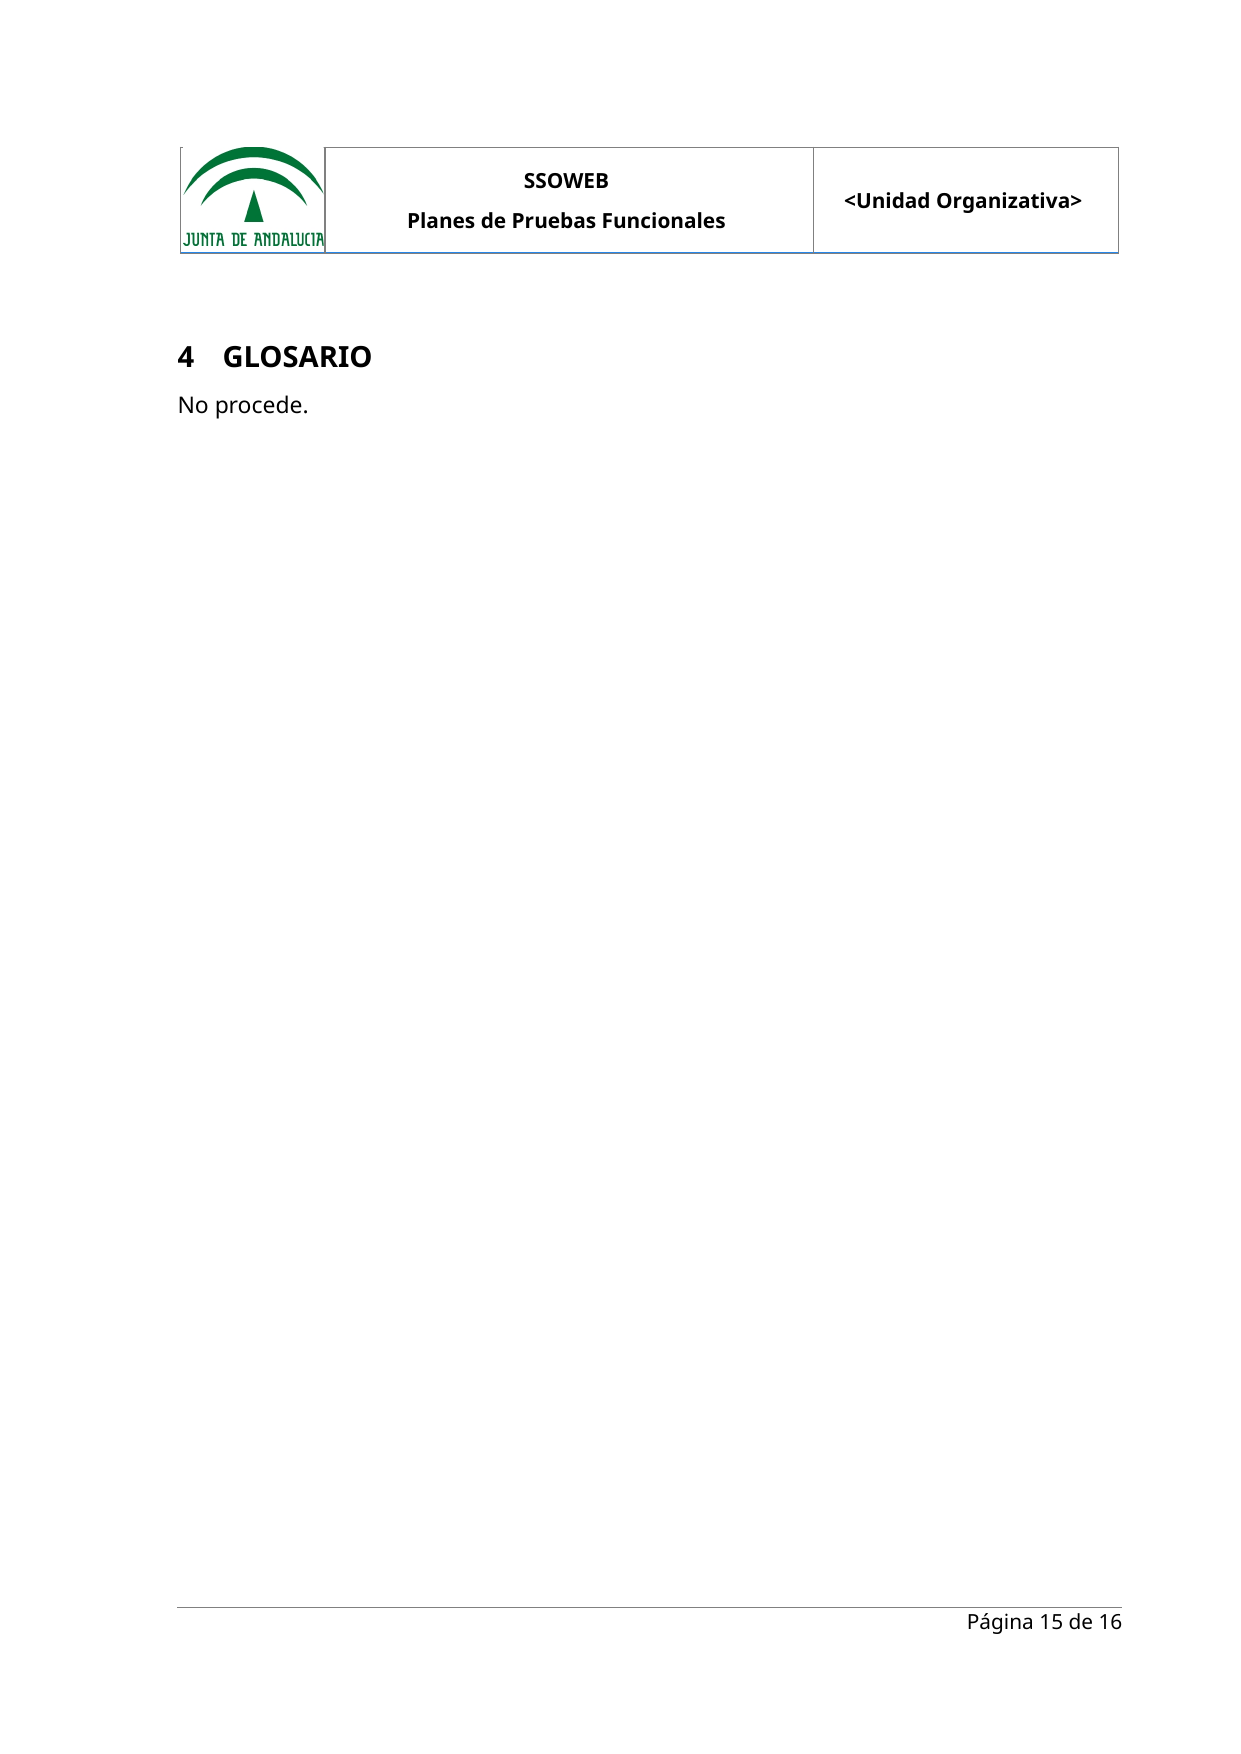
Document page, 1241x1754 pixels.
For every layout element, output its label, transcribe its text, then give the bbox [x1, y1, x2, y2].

picture [183, 147, 324, 246]
text No procede. [177, 389, 1122, 420]
subtitle GLOSARIO [177, 336, 1122, 376]
